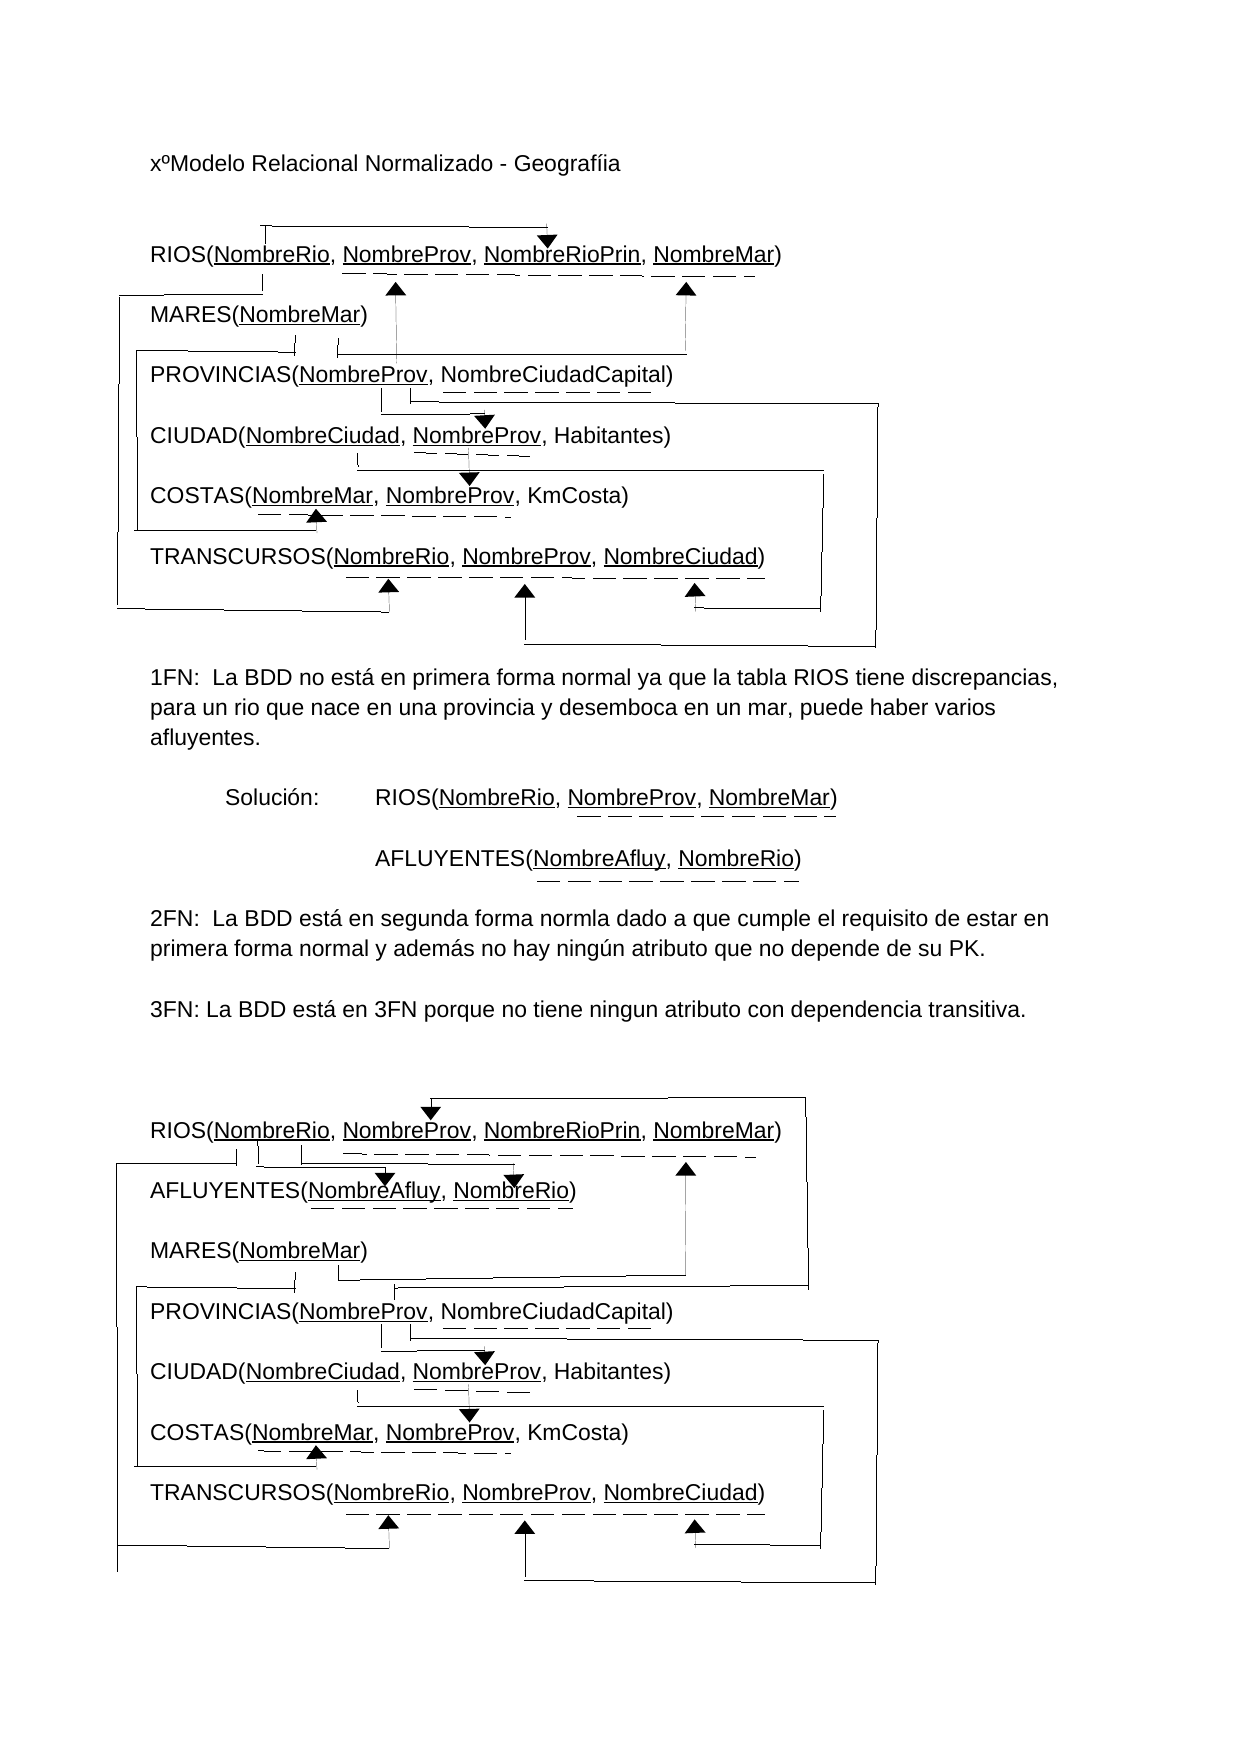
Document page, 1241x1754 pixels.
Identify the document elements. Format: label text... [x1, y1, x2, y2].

text [877, 1479, 1090, 1506]
text TRANSCURSOS(NombreRio, NombreProv, NombreCiudad) [150, 543, 876, 569]
text 1FN: La BDD no está en primera forma normal ya que la tabla RIOS tiene discrepancias, para un rio que nace en una provincia y desemboca en un mar, puede haber varios afluyentes. [150, 663, 1090, 750]
text AFLUYENTES(NombreAfluy, NombreRio) [150, 845, 1090, 871]
text 3FN: La BDD está en 3FN porque no tiene ningun atributo con dependencia transitiva. [150, 996, 1090, 1022]
text [877, 543, 1090, 569]
text PROVINCIAS(NombreProv, NombreCiudadCapital) [150, 1298, 1090, 1324]
text AFLUYENTES(NombreAfluy, NombreRio) [150, 1177, 685, 1203]
text [807, 1117, 1090, 1143]
text RIOS(NombreRio, NombreProv, NombreRioPrin, NombreMar) [150, 241, 1090, 267]
text [686, 1237, 1090, 1264]
text CIUDAD(NombreCiudad, NombreProv, Habitantes) [150, 1358, 877, 1385]
text [878, 1358, 1090, 1385]
text xºModelo Relacional Normalizado - Geografíia [150, 150, 1090, 176]
text [878, 422, 1090, 448]
text RIOS(NombreRio, NombreProv, NombreRioPrin, NombreMar) [150, 1117, 806, 1143]
text COSTAS(NombreMar, NombreProv, KmCosta) [150, 1419, 877, 1445]
text MARES(NombreMar) [150, 301, 396, 327]
text [396, 301, 685, 327]
text PROVINCIAS(NombreProv, NombreCiudadCapital) [150, 361, 1090, 388]
text 2FN: La BDD está en segunda forma normla dado a que cumple el requisito de estar en primera forma normal y además no hay ningún atributo que no depende de su PK. [150, 905, 1090, 962]
text MARES(NombreMar) [150, 1237, 685, 1264]
text [878, 482, 1090, 509]
text CIUDAD(NombreCiudad, NombreProv, Habitantes) [150, 422, 877, 448]
text COSTAS(NombreMar, NombreProv, KmCosta) [150, 482, 877, 509]
text [878, 1419, 1090, 1445]
text Solución: RIOS(NombreRio, NombreProv, NombreMar) [150, 784, 1090, 811]
text [686, 1177, 1090, 1203]
text [686, 301, 1090, 327]
text TRANSCURSOS(NombreRio, NombreProv, NombreCiudad) [150, 1479, 876, 1506]
